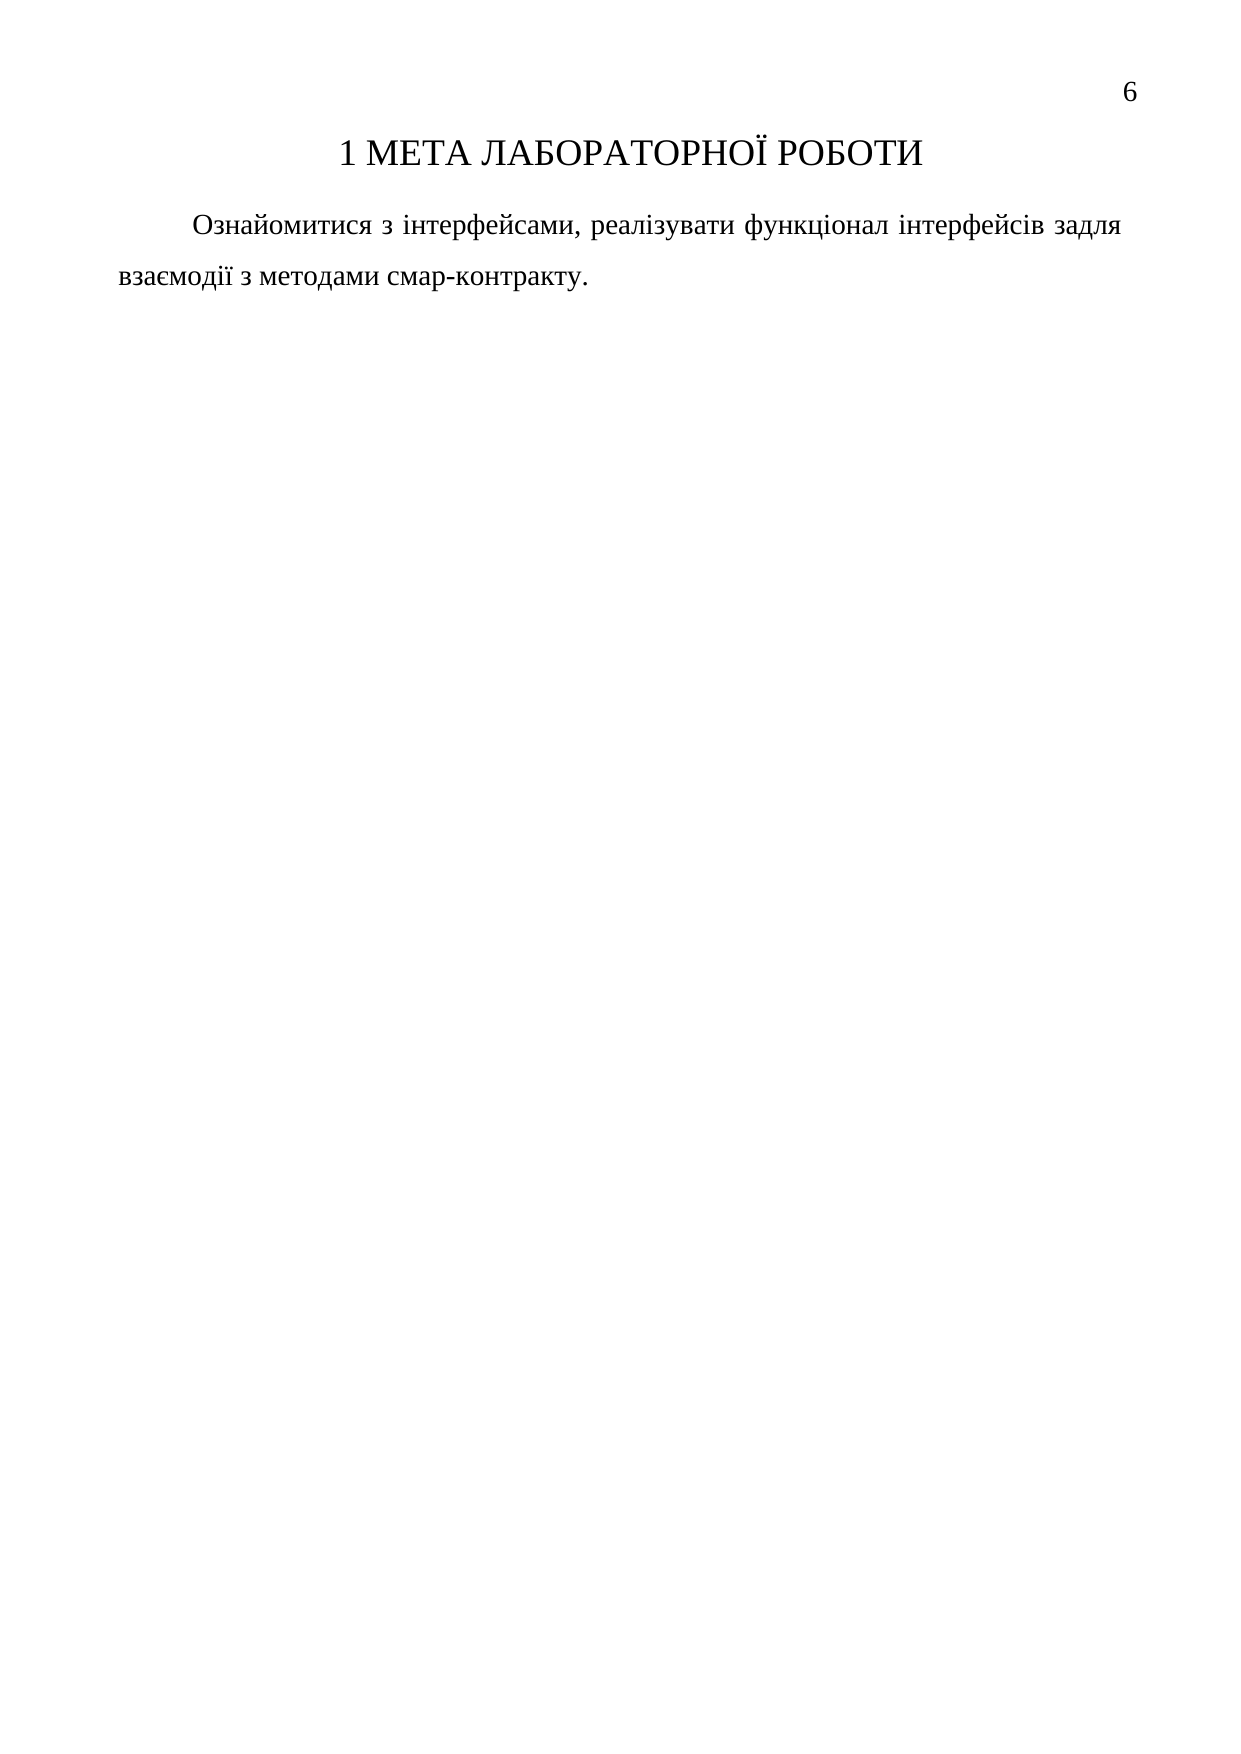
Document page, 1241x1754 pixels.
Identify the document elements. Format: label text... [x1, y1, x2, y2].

subtitle Мета лабораторної роботи [158, 130, 1104, 173]
text Ознайомитися з інтерфейсами, реалізувати функціонал інтерфейсів задля взаємодії з методами смар-контракту. [118, 207, 1122, 291]
